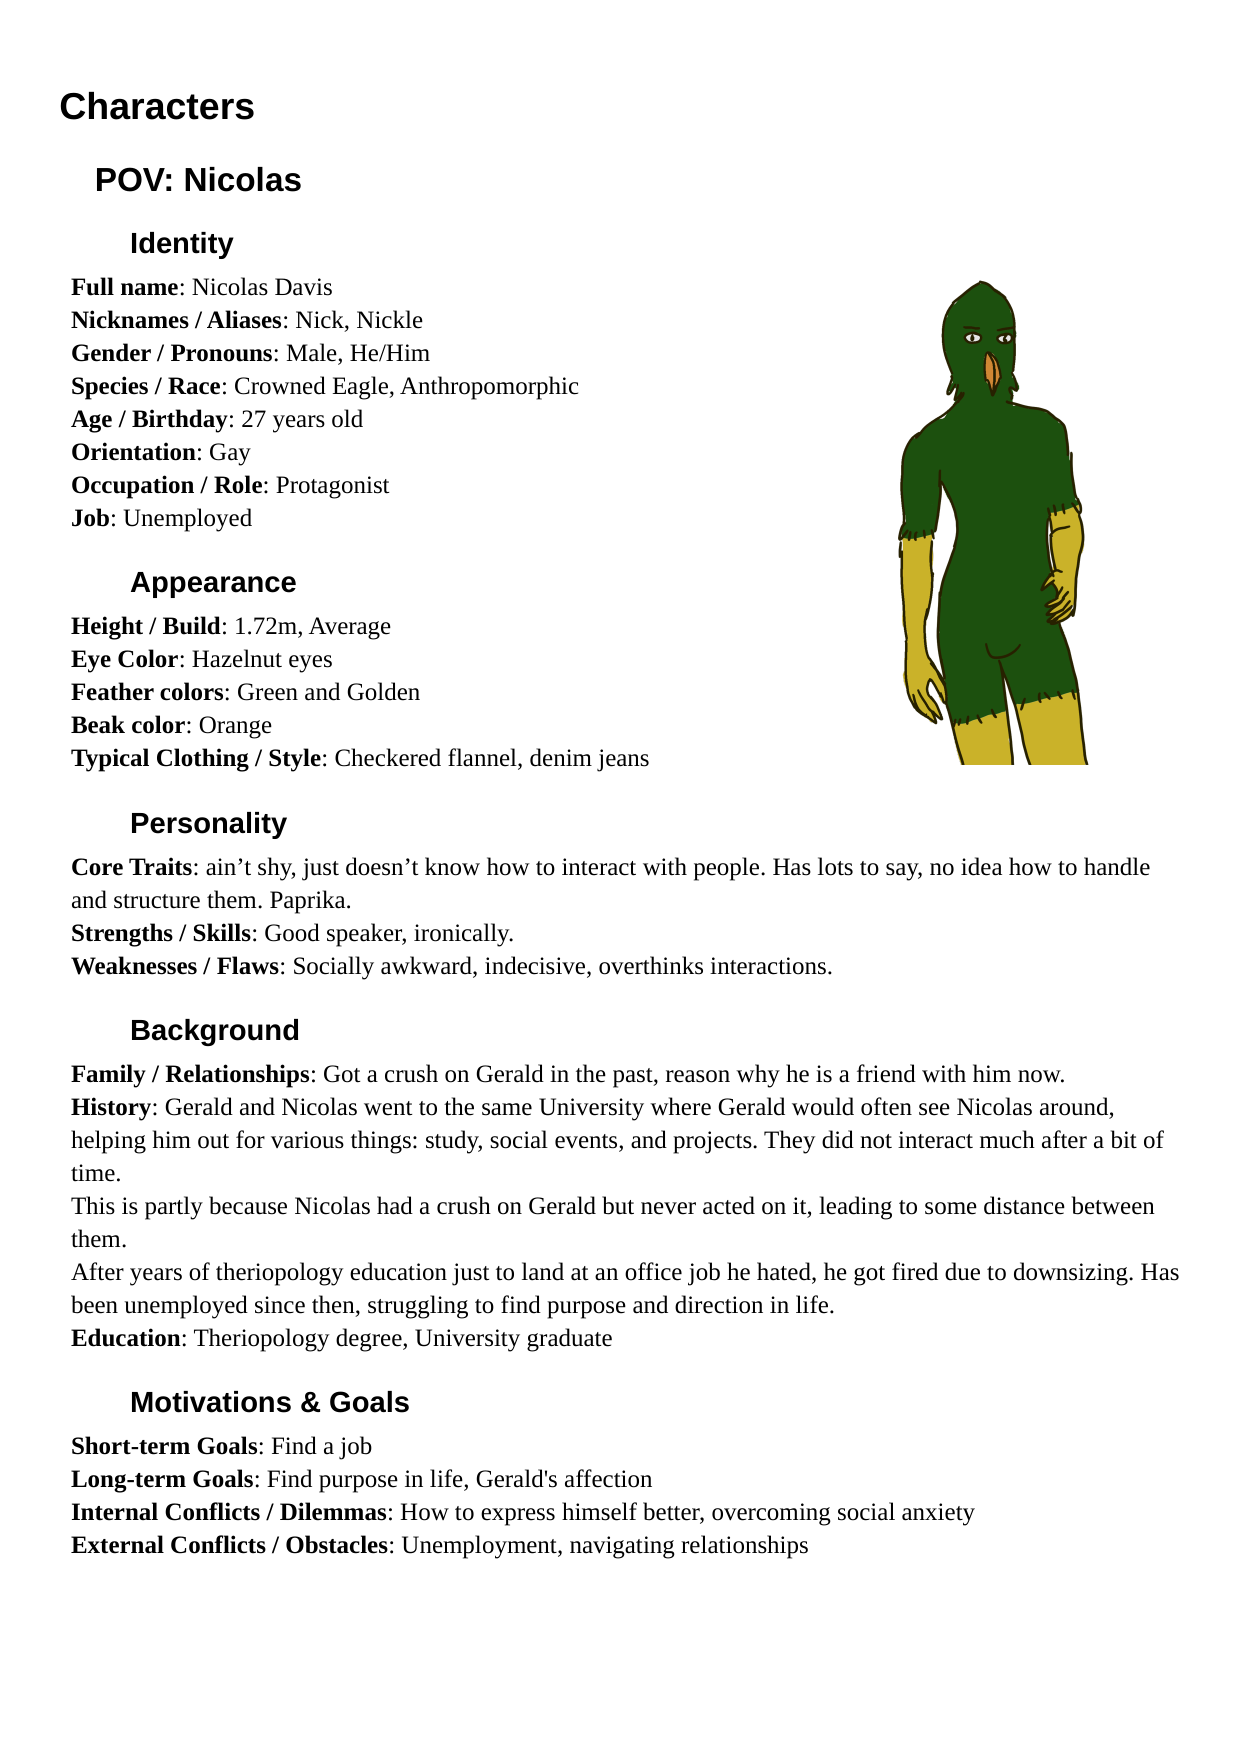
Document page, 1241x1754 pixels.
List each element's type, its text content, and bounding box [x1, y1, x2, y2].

text Short-term Goals: Find a job Long-term Goals: Find purpose in life, Gerald's affection Internal Conflicts / Dilemmas: How to express himself better, overcoming social anxiety External Conflicts / Obstacles: Unemployment, navigating relationships [71, 1431, 1181, 1559]
text Height / Build: 1.72m, Average Eye Color: Hazelnut eyes Feather colors: Green and Golden Beak color: Orange Typical Clothing / Style: Checkered flannel, denim jeans [71, 611, 1181, 772]
subtitle Characters [59, 84, 1181, 127]
subtitle Motivations & Goals [59, 1385, 1181, 1419]
text Core Traits: ain’t shy, just doesn’t know how to interact with people. Has lots to say, no idea how to handle and structure them. Paprika. Strengths / Skills: Good speaker, ironically. Weaknesses / Flaws: Socially awkward, indecisive, overthinks interactions. [71, 852, 1181, 979]
subtitle POV: Nicolas [59, 161, 1181, 199]
text Family / Relationships: Got a crush on Gerald in the past, reason why he is a friend with him now. History: Gerald and Nicolas went to the same University where Gerald would often see Nicolas around, helping him out for various things: study, social events, and projects. They did not interact much after a bit of time. This is partly because Nicolas had a crush on Gerald but never acted on it, leading to some distance between them. After years of theriopology education just to land at an office job he hated, he got fired due to downsizing. Has been unemployed since then, struggling to find purpose and direction in life. Education: Theriopology degree, University graduate [71, 1059, 1181, 1352]
subtitle Identity [59, 226, 1181, 259]
subtitle Personality [59, 806, 1181, 839]
subtitle Appearance [59, 565, 808, 599]
picture [808, 264, 1182, 765]
subtitle Background [59, 1013, 1181, 1047]
text Full name: Nicolas Davis Nicknames / Aliases: Nick, Nickle Gender / Pronouns: Male, He/Him Species / Race: Crowned Eagle, Anthropomorphic Age / Birthday: 27 years old Orientation: Gay Occupation / Role: Protagonist Job: Unemployed [71, 272, 808, 532]
